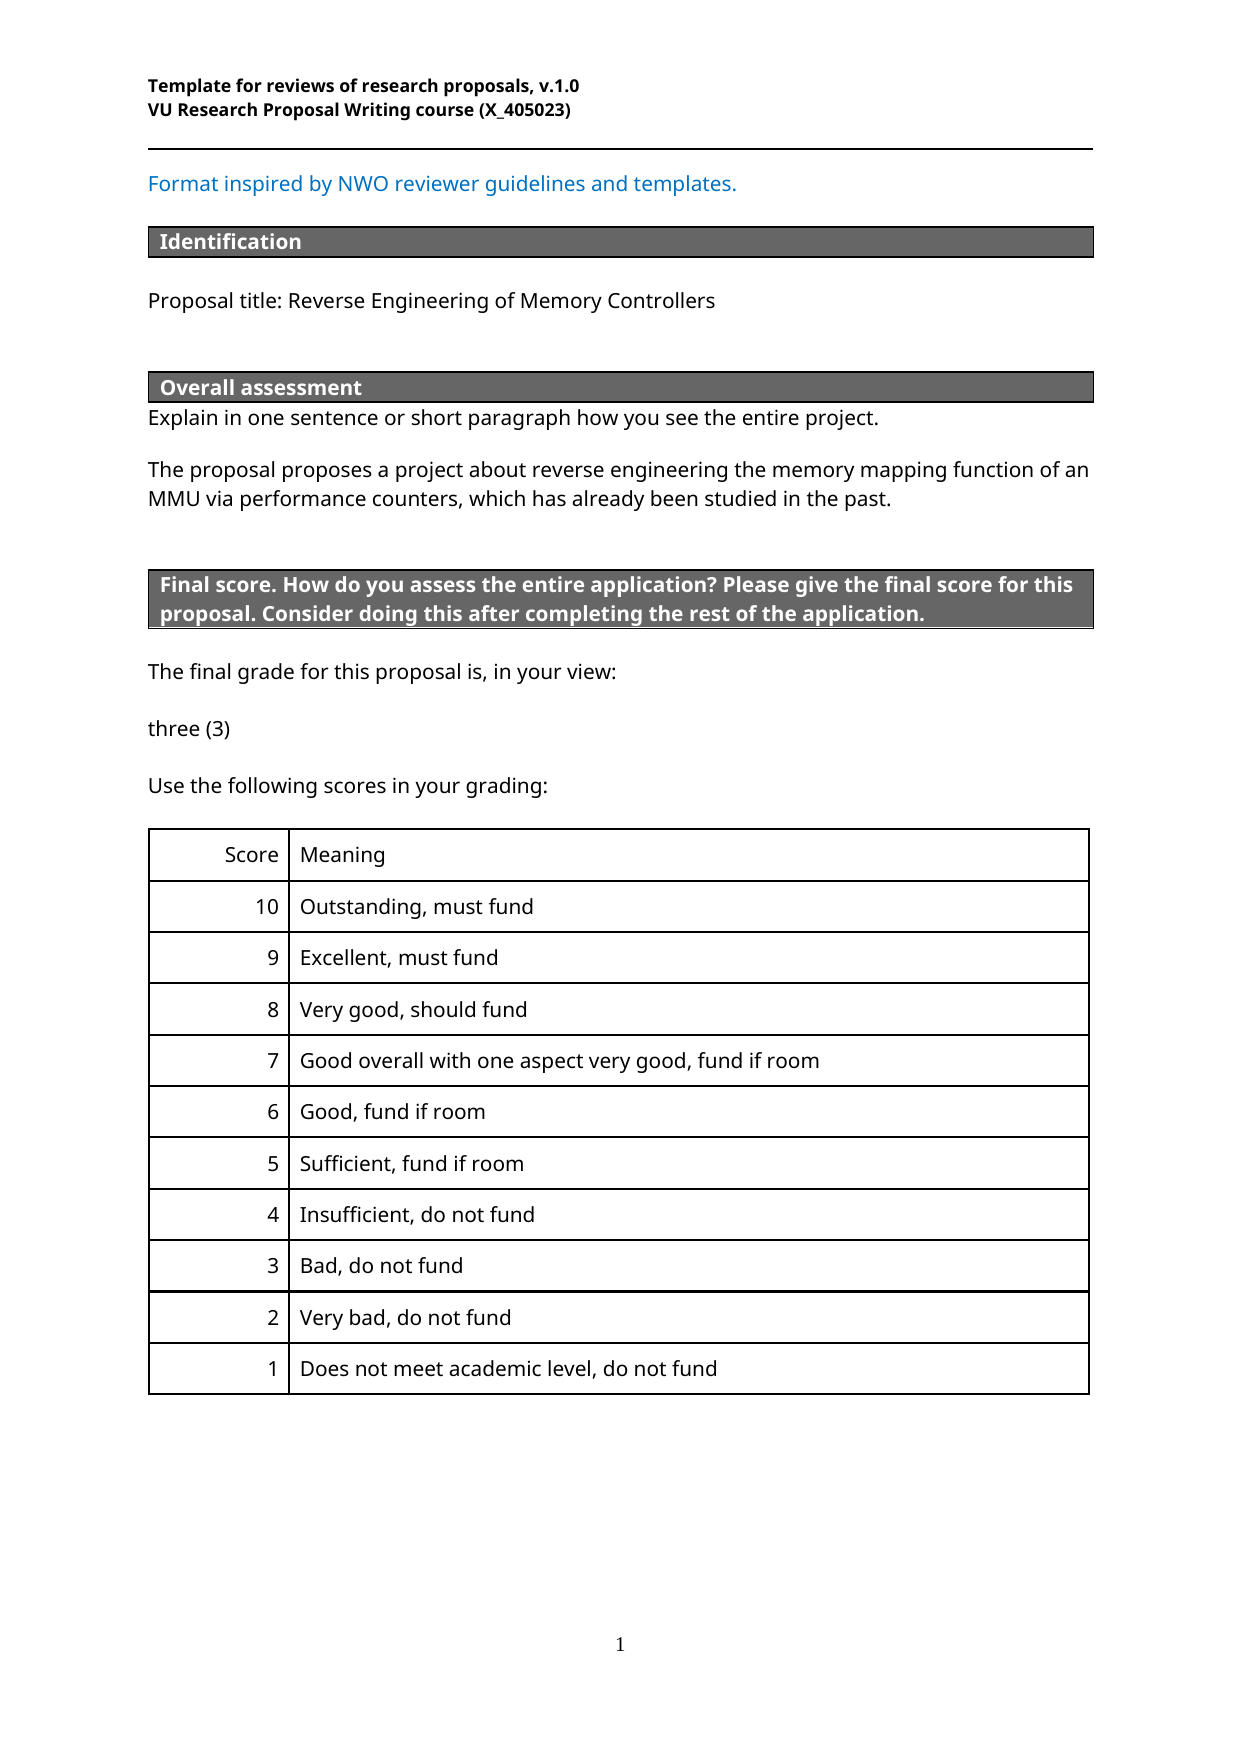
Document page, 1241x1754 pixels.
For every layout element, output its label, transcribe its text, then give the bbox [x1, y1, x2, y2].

text Use the following scores in your grading: [148, 771, 1093, 800]
table_cell Bad, do not fund [290, 1241, 1088, 1290]
table_cell 8 [150, 984, 288, 1033]
table_cell 2 [150, 1293, 288, 1342]
table_header Score [150, 830, 288, 879]
table_cell 10 [150, 882, 288, 931]
table_cell Insufficient, do not fund [290, 1190, 1088, 1239]
table_cell Does not meet academic level, do not fund [290, 1344, 1088, 1393]
table_cell 3 [150, 1241, 288, 1290]
table_cell Very good, should fund [290, 984, 1088, 1033]
table_cell Outstanding, must fund [290, 882, 1088, 931]
table_cell Excellent, must fund [290, 933, 1088, 982]
text Explain in one sentence or short paragraph how you see the entire project. [148, 403, 1093, 431]
table_cell 7 [150, 1036, 288, 1085]
table_header Overall assessment [149, 373, 1093, 401]
table_cell Sufficient, fund if room [290, 1138, 1088, 1188]
table_cell Good, fund if room [290, 1087, 1088, 1136]
table_cell Good overall with one aspect very good, fund if room [290, 1036, 1088, 1085]
text Format inspired by NWO reviewer guidelines and templates. [148, 169, 1093, 197]
table_cell 9 [150, 933, 288, 982]
table_cell 4 [150, 1190, 288, 1239]
table_cell 6 [150, 1087, 288, 1136]
table_header Identification [149, 228, 1093, 256]
table_cell Very bad, do not fund [290, 1293, 1088, 1342]
text The final grade for this proposal is, in your view: [148, 657, 1093, 686]
text The proposal proposes a project about reverse engineering the memory mapping function of an MMU via performance counters, which has already been studied in the past. [148, 455, 1093, 512]
table_header Final score. How do you assess the entire application? Please give the final score for this proposal. Consider doing this after completing the rest of the application. [149, 571, 1093, 627]
table_cell 1 [150, 1344, 288, 1393]
table_cell 5 [150, 1138, 288, 1188]
table_header Meaning [290, 830, 1088, 879]
text three (3) [148, 714, 1093, 743]
text Proposal title: Reverse Engineering of Memory Controllers [148, 286, 1093, 314]
